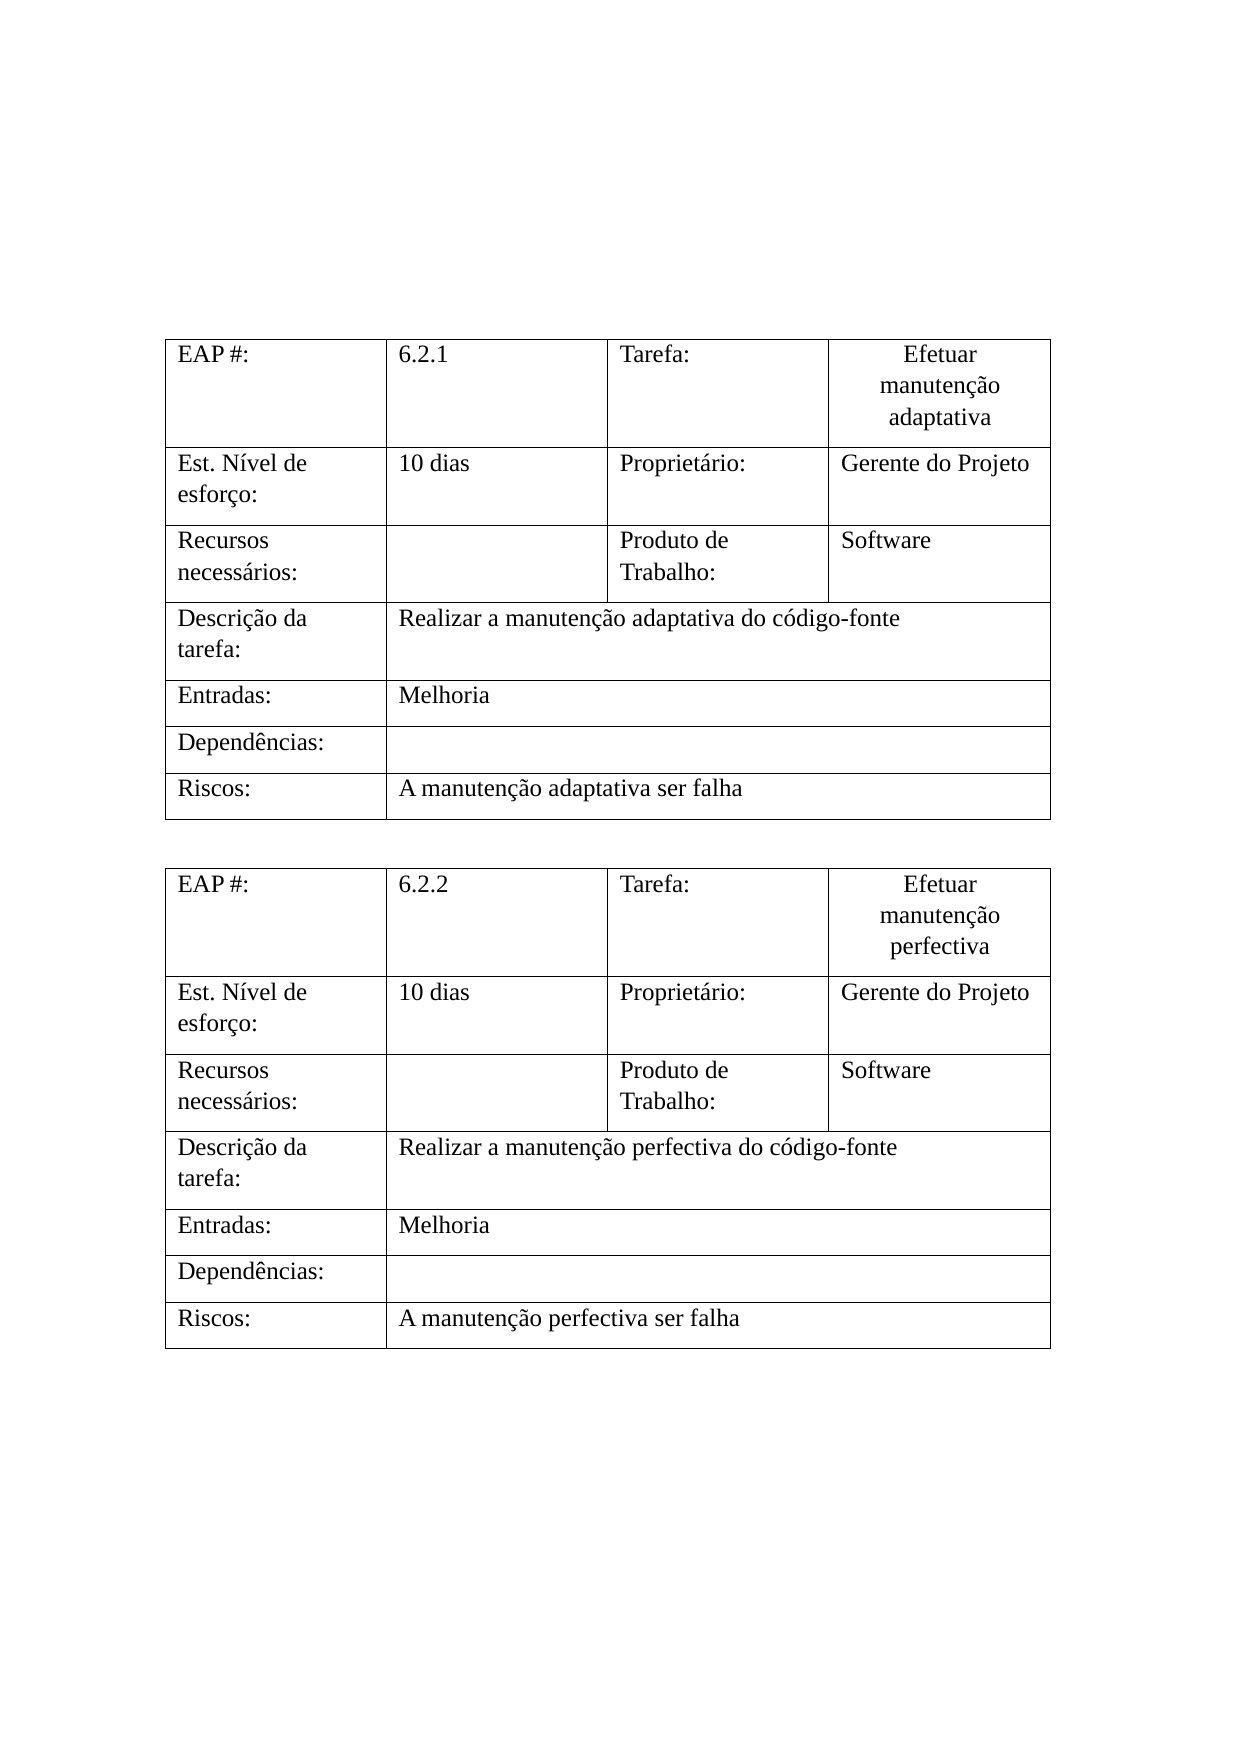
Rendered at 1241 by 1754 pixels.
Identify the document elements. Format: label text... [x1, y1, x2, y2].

table_cell Produto de Trabalho: [608, 526, 828, 602]
table_cell Riscos: [166, 774, 386, 819]
table_cell Recursos necessários: [166, 1055, 386, 1131]
table_cell Entradas: [166, 1210, 386, 1255]
table_cell Est. Nível de esforço: [166, 977, 386, 1054]
table_cell 10 dias [387, 448, 607, 524]
table_cell Realizar a manutenção adaptativa do código-fonte [387, 603, 1050, 679]
table_cell Dependências: [166, 727, 386, 772]
table_cell Entradas: [166, 681, 386, 726]
table_cell Realizar a manutenção perfectiva do código-fonte [387, 1132, 1050, 1209]
table_cell A manutenção perfectiva ser falha [387, 1303, 1050, 1348]
table_header 6.2.1 [387, 340, 607, 447]
table_cell Dependências: [166, 1256, 386, 1302]
table_cell Gerente do Projeto [829, 448, 1050, 524]
table_cell [387, 727, 1050, 772]
table_cell A manutenção adaptativa ser falha [387, 774, 1050, 819]
table_cell Proprietário: [608, 977, 828, 1054]
table_header Tarefa: [608, 340, 828, 447]
table_header EAP #: [166, 869, 386, 976]
table_cell Produto de Trabalho: [608, 1055, 828, 1131]
table_header Tarefa: [608, 869, 828, 976]
table_header Efetuar manutenção perfectiva [829, 869, 1050, 976]
table_cell Melhoria [387, 681, 1050, 726]
table_cell [387, 526, 607, 602]
table_cell [387, 1055, 607, 1131]
table_cell Descrição da tarefa: [166, 1132, 386, 1209]
table_cell Proprietário: [608, 448, 828, 524]
table_cell Est. Nível de esforço: [166, 448, 386, 524]
table_cell 10 dias [387, 977, 607, 1054]
table_cell Recursos necessários: [166, 526, 386, 602]
table_header Efetuar manutenção adaptativa [829, 340, 1050, 447]
table_cell Software [829, 526, 1050, 602]
table_cell [387, 1256, 1050, 1302]
table_cell Riscos: [166, 1303, 386, 1348]
table_cell Software [829, 1055, 1050, 1131]
table_cell Melhoria [387, 1210, 1050, 1255]
table_cell Descrição da tarefa: [166, 603, 386, 679]
table_header 6.2.2 [387, 869, 607, 976]
table_header EAP #: [166, 340, 386, 447]
table_cell Gerente do Projeto [829, 977, 1050, 1054]
